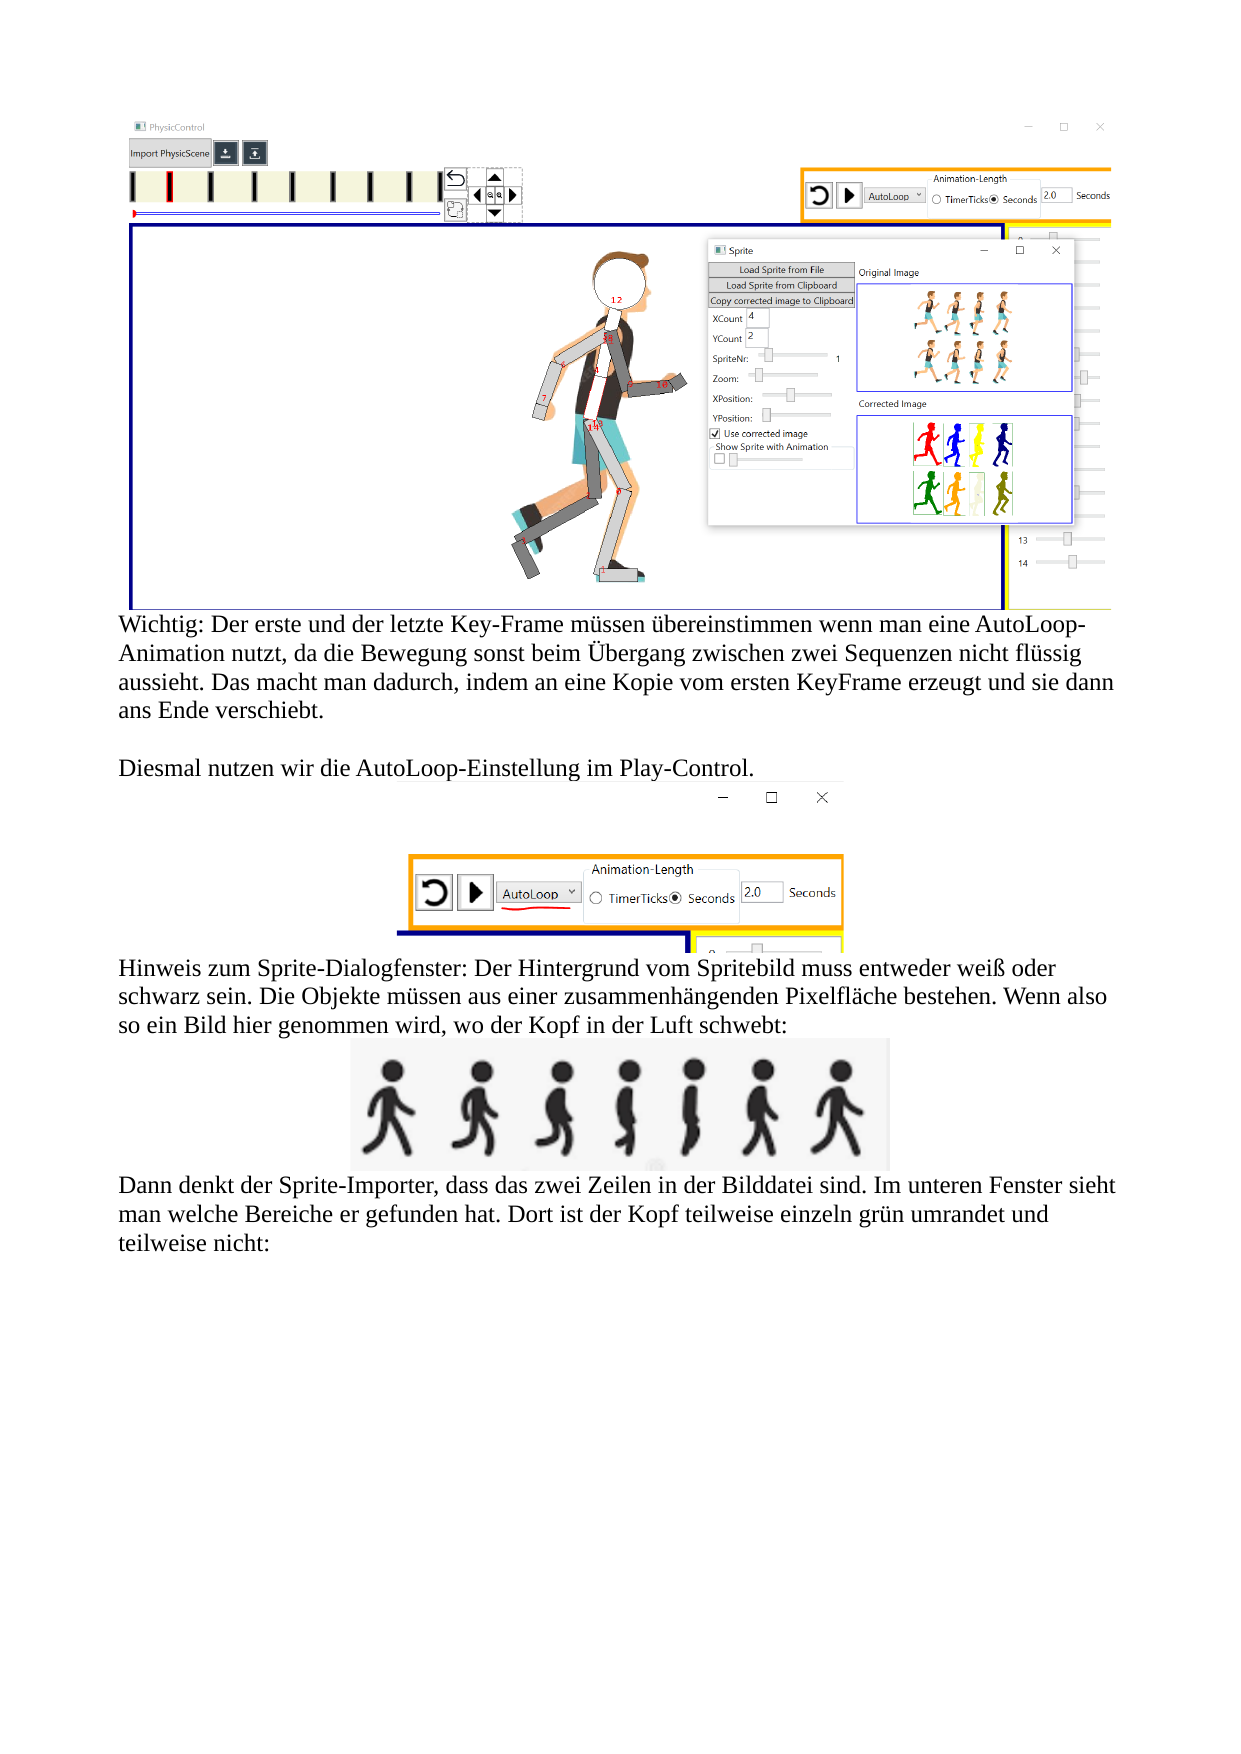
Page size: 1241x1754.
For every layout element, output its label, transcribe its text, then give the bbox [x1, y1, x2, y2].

picture [350, 1038, 890, 1171]
picture [129, 118, 1112, 610]
text Dann denkt der Sprite-Importer, dass das zwei Zeilen in der Bilddatei sind. Im unteren Fenster sieht man welche Bereiche er gefunden hat. Dort ist der Kopf teilweise einzeln grün umrandet und teilweise nicht: [118, 1039, 1122, 1257]
text Diesmal nutzen wir die AutoLoop-Einstellung im Play-Control. [118, 753, 1122, 782]
picture [396, 781, 844, 953]
text Hinweis zum Sprite-Dialogfenster: Der Hintergrund vom Spritebild muss entweder weiß oder schwarz sein. Die Objekte müssen aus einer zusammenhängenden Pixelfläche bestehen. Wenn also so ein Bild hier genommen wird, wo der Kopf in der Luft schwebt: [118, 782, 1122, 1039]
text Wichtig: Der erste und der letzte Key-Frame müssen übereinstimmen wenn man eine AutoLoop-Animation nutzt, da die Bewegung sonst beim Übergang zwischen zwei Sequenzen nicht flüssig aussieht. Das macht man dadurch, indem an eine Kopie vom ersten KeyFrame erzeugt und sie dann ans Ende verschiebt. [118, 118, 1122, 724]
